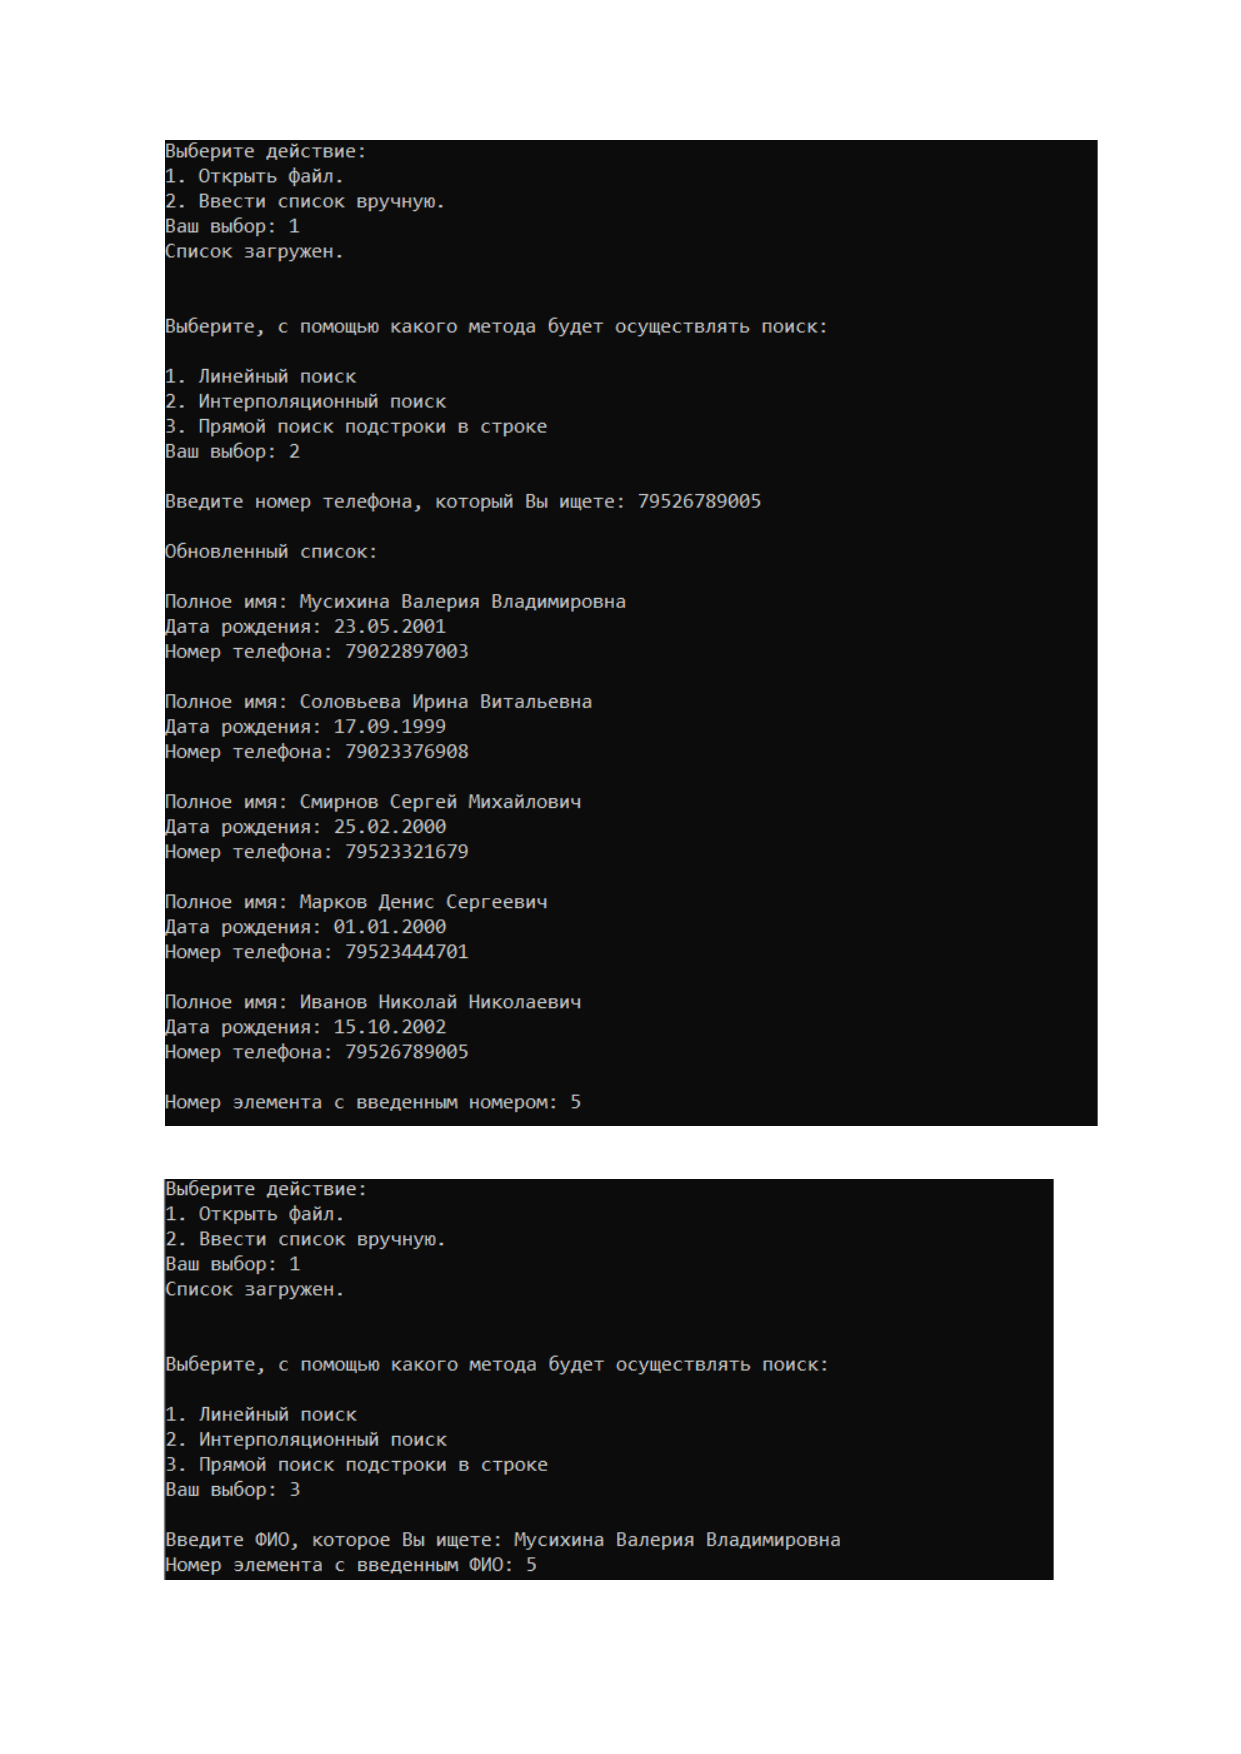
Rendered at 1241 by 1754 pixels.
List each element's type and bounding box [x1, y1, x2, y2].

picture [163, 1179, 1054, 1580]
picture [165, 140, 1098, 1126]
